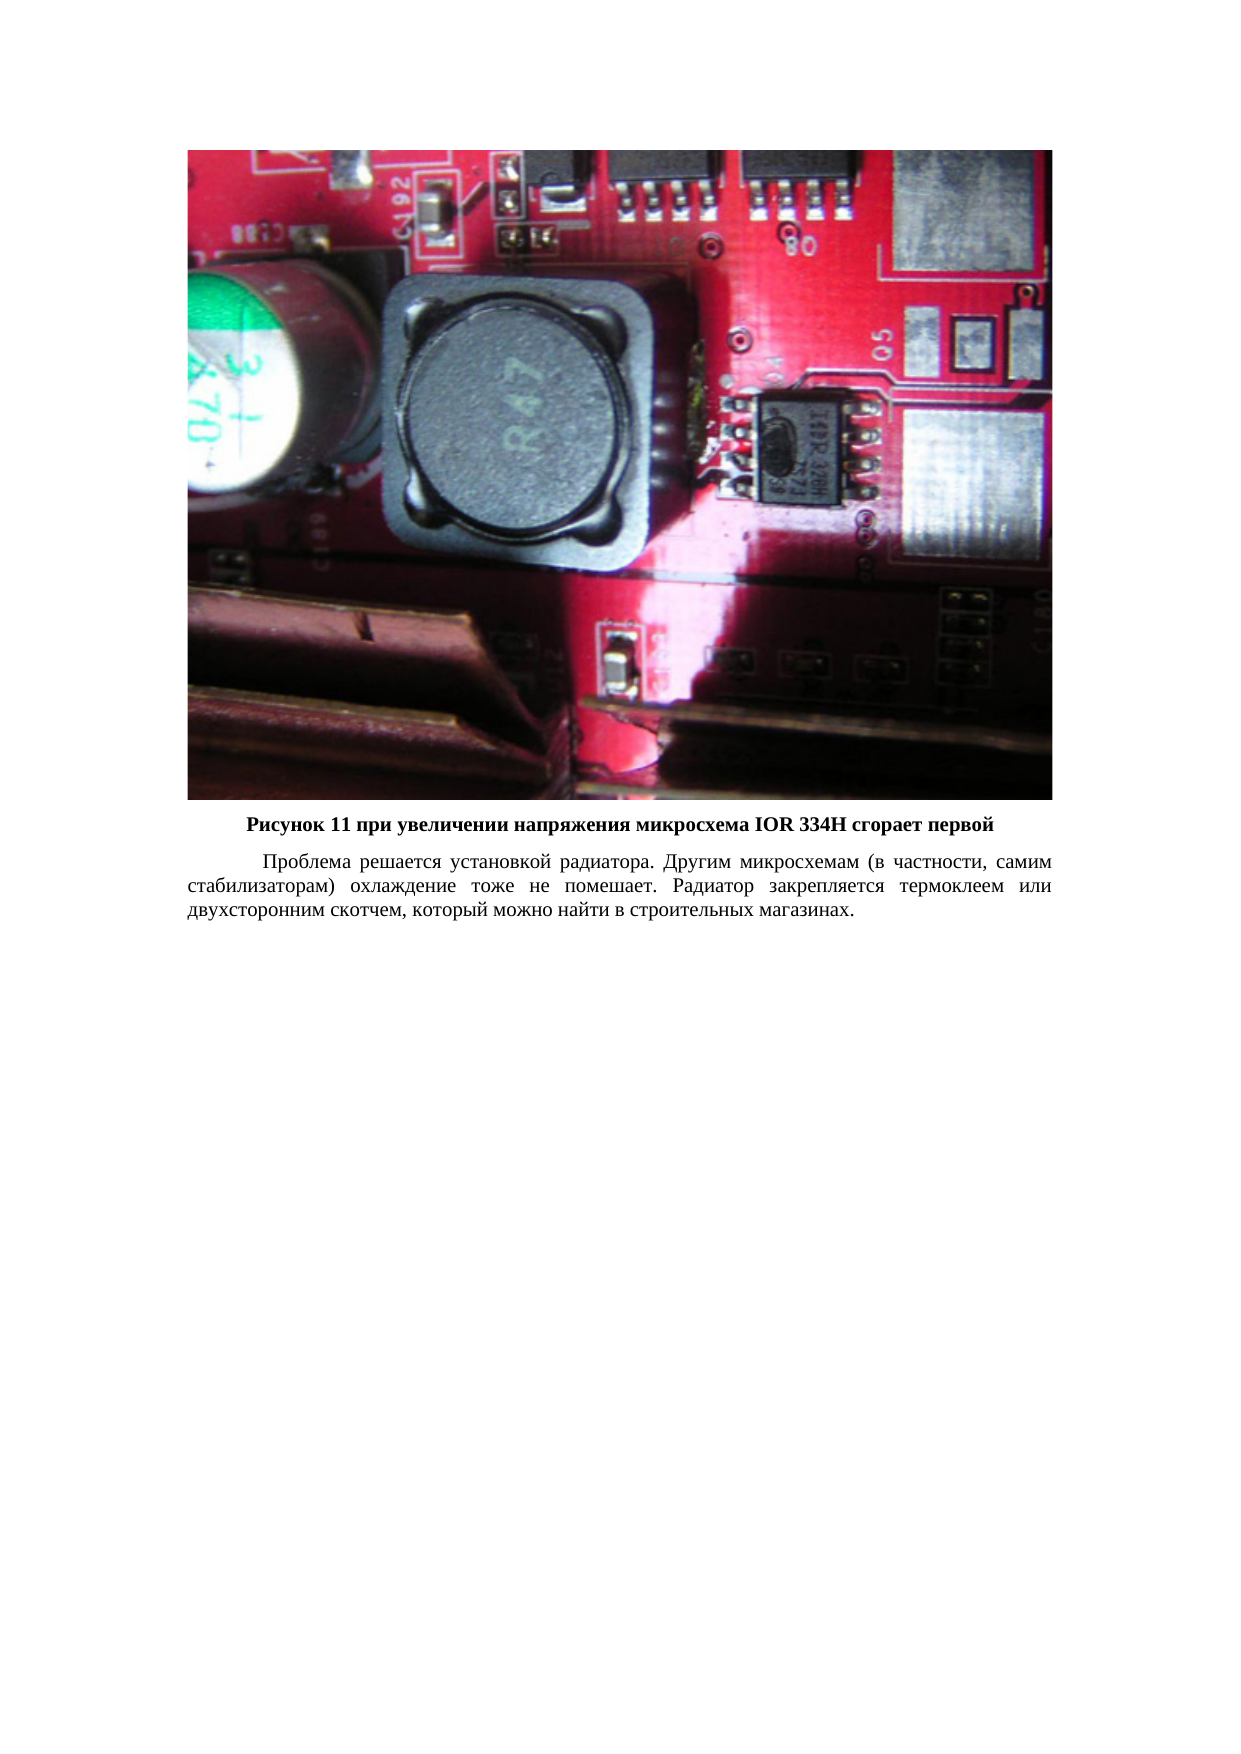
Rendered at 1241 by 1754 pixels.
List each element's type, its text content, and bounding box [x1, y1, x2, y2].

picture [187, 150, 1053, 800]
text Проблема решается установкой радиатора. Другим микросхемам (в частности, самим стабилизаторам) охлаждение тоже не помешает. Радиатор закрепляется термоклеем или двухсторонним скотчем, который можно найти в строительных магазинах. [187, 849, 1053, 921]
text Рисунок 11 при увеличении напряжения микросхема IOR 334H сгорает первой [187, 812, 1053, 836]
